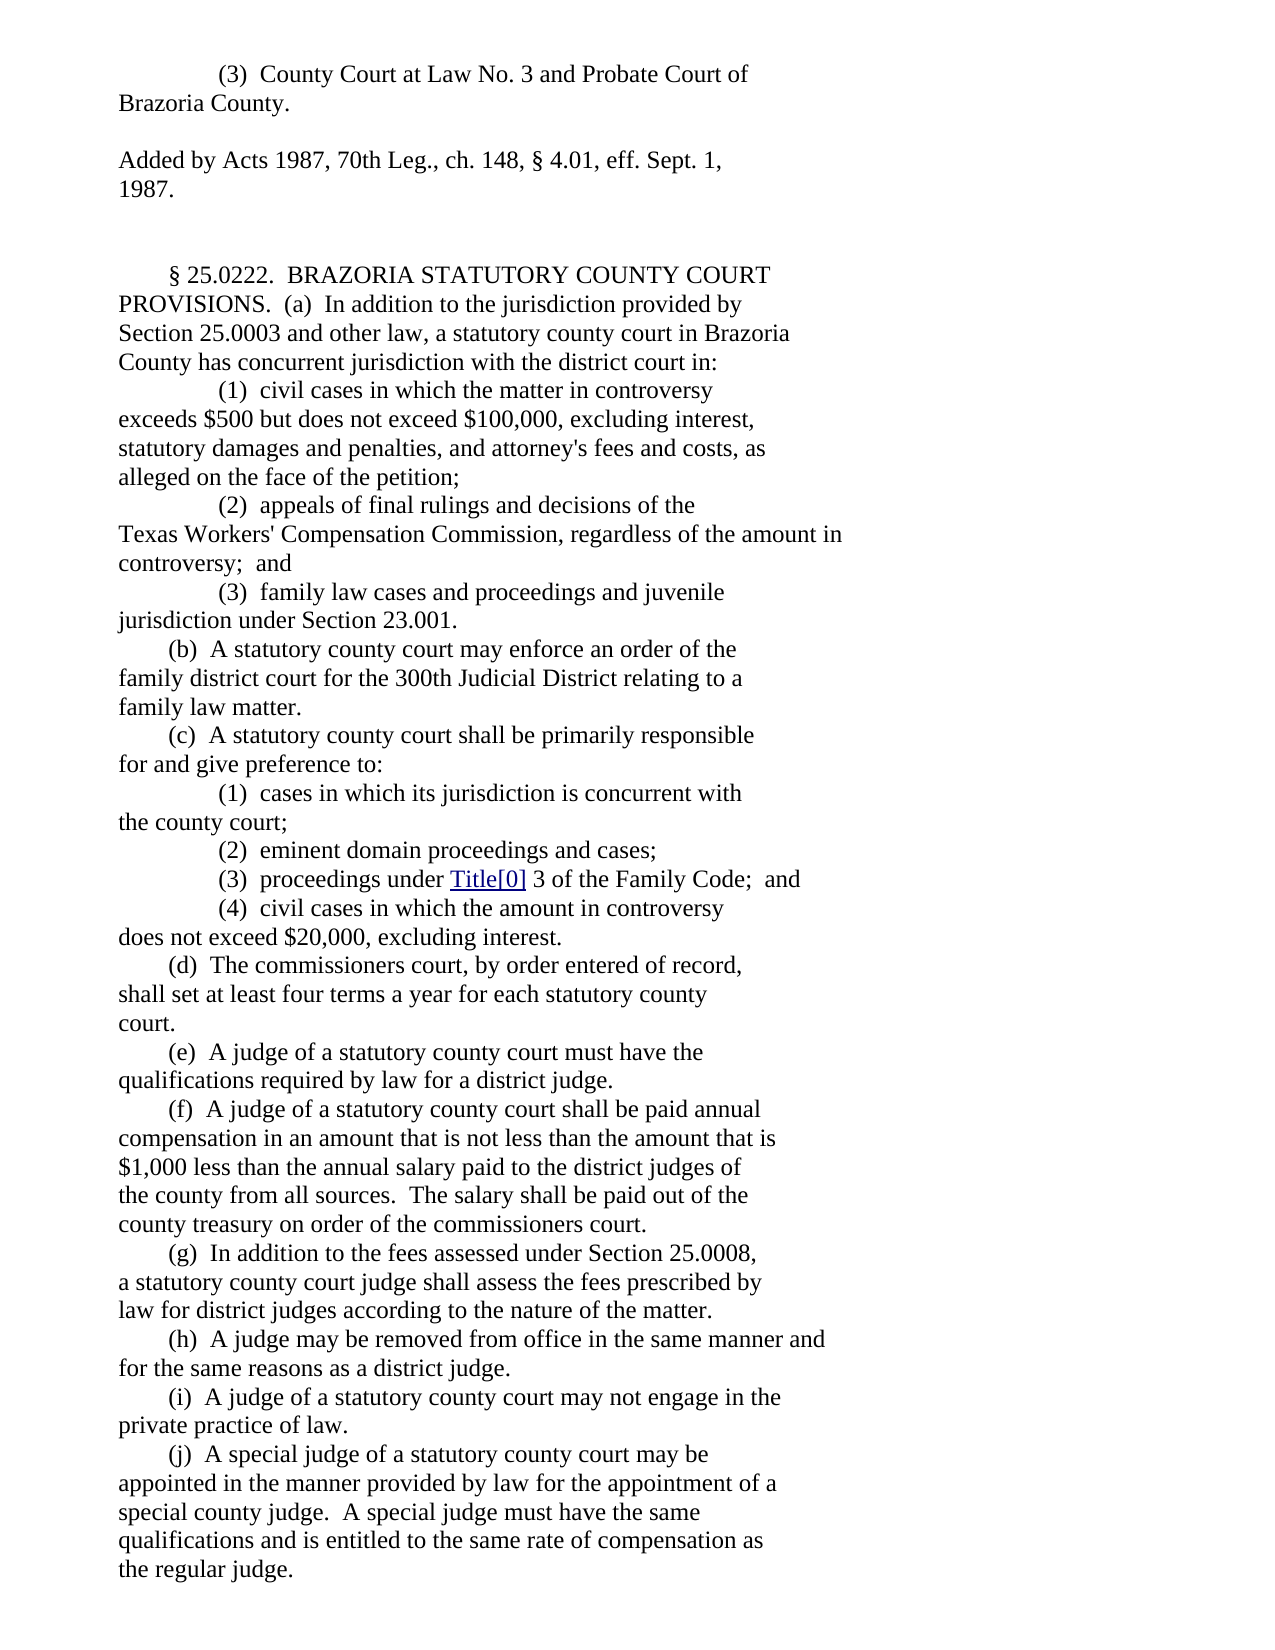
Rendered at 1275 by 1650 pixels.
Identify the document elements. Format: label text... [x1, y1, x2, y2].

text Section 25.0003 and other law, a statutory county court in Brazoria [118, 318, 1216, 347]
text (4) civil cases in which the amount in controversy [118, 893, 1216, 922]
text (g) In addition to the fees assessed under Section 25.0008, [118, 1238, 1216, 1267]
text (d) The commissioners court, by order entered of record, [118, 950, 1216, 979]
text statutory damages and penalties, and attorney's fees and costs, as [118, 433, 1216, 462]
text family law matter. [118, 692, 1216, 720]
text court. [118, 1008, 1216, 1037]
text does not exceed $20,000, excluding interest. [118, 922, 1216, 950]
text (1) cases in which its jurisdiction is concurrent with [118, 778, 1216, 807]
text qualifications required by law for a district judge. [118, 1065, 1216, 1094]
text (2) eminent domain proceedings and cases; [118, 835, 1216, 864]
text (3) family law cases and proceedings and juvenile [118, 577, 1216, 605]
text the regular judge. [118, 1554, 1216, 1583]
text Brazoria County. [118, 88, 1216, 117]
text qualifications and is entitled to the same rate of compensation as [118, 1525, 1216, 1554]
text for the same reasons as a district judge. [118, 1353, 1216, 1382]
text (3) proceedings under Title[0] 3 of the Family Code; and [118, 864, 1216, 893]
text (j) A special judge of a statutory county court may be [118, 1439, 1216, 1468]
text compensation in an amount that is not less than the amount that is [118, 1123, 1216, 1152]
text (3) County Court at Law No. 3 and Probate Court of [118, 59, 1216, 88]
text (c) A statutory county court shall be primarily responsible [118, 720, 1216, 749]
text § 25.0222. BRAZORIA STATUTORY COUNTY COURT [118, 260, 1216, 289]
text PROVISIONS. (a) In addition to the jurisdiction provided by [118, 289, 1216, 318]
text law for district judges according to the nature of the matter. [118, 1295, 1216, 1324]
text (i) A judge of a statutory county court may not engage in the [118, 1382, 1216, 1410]
text (f) A judge of a statutory county court shall be paid annual [118, 1094, 1216, 1123]
text private practice of law. [118, 1410, 1216, 1439]
text exceeds $500 but does not exceed $100,000, excluding interest, [118, 404, 1216, 433]
text (h) A judge may be removed from office in the same manner and [118, 1324, 1216, 1353]
text family district court for the 300th Judicial District relating to a [118, 663, 1216, 692]
text appointed in the manner provided by law for the appointment of a [118, 1468, 1216, 1497]
text for and give preference to: [118, 749, 1216, 778]
text a statutory county court judge shall assess the fees prescribed by [118, 1267, 1216, 1295]
text county treasury on order of the commissioners court. [118, 1209, 1216, 1238]
text jurisdiction under Section 23.001. [118, 605, 1216, 634]
text alleged on the face of the petition; [118, 462, 1216, 490]
text (b) A statutory county court may enforce an order of the [118, 634, 1216, 663]
text Texas Workers' Compensation Commission, regardless of the amount in [118, 519, 1216, 548]
text special county judge. A special judge must have the same [118, 1497, 1216, 1525]
text County has concurrent jurisdiction with the district court in: [118, 347, 1216, 375]
text (e) A judge of a statutory county court must have the [118, 1037, 1216, 1065]
text (2) appeals of final rulings and decisions of the [118, 490, 1216, 519]
text $1,000 less than the annual salary paid to the district judges of [118, 1152, 1216, 1180]
text the county court; [118, 807, 1216, 835]
text controversy; and [118, 548, 1216, 577]
text (1) civil cases in which the matter in controversy [118, 375, 1216, 404]
text 1987. [118, 174, 1216, 203]
text shall set at least four terms a year for each statutory county [118, 979, 1216, 1008]
text Added by Acts 1987, 70th Leg., ch. 148, § 4.01, eff. Sept. 1, [118, 145, 1216, 174]
text the county from all sources. The salary shall be paid out of the [118, 1180, 1216, 1209]
